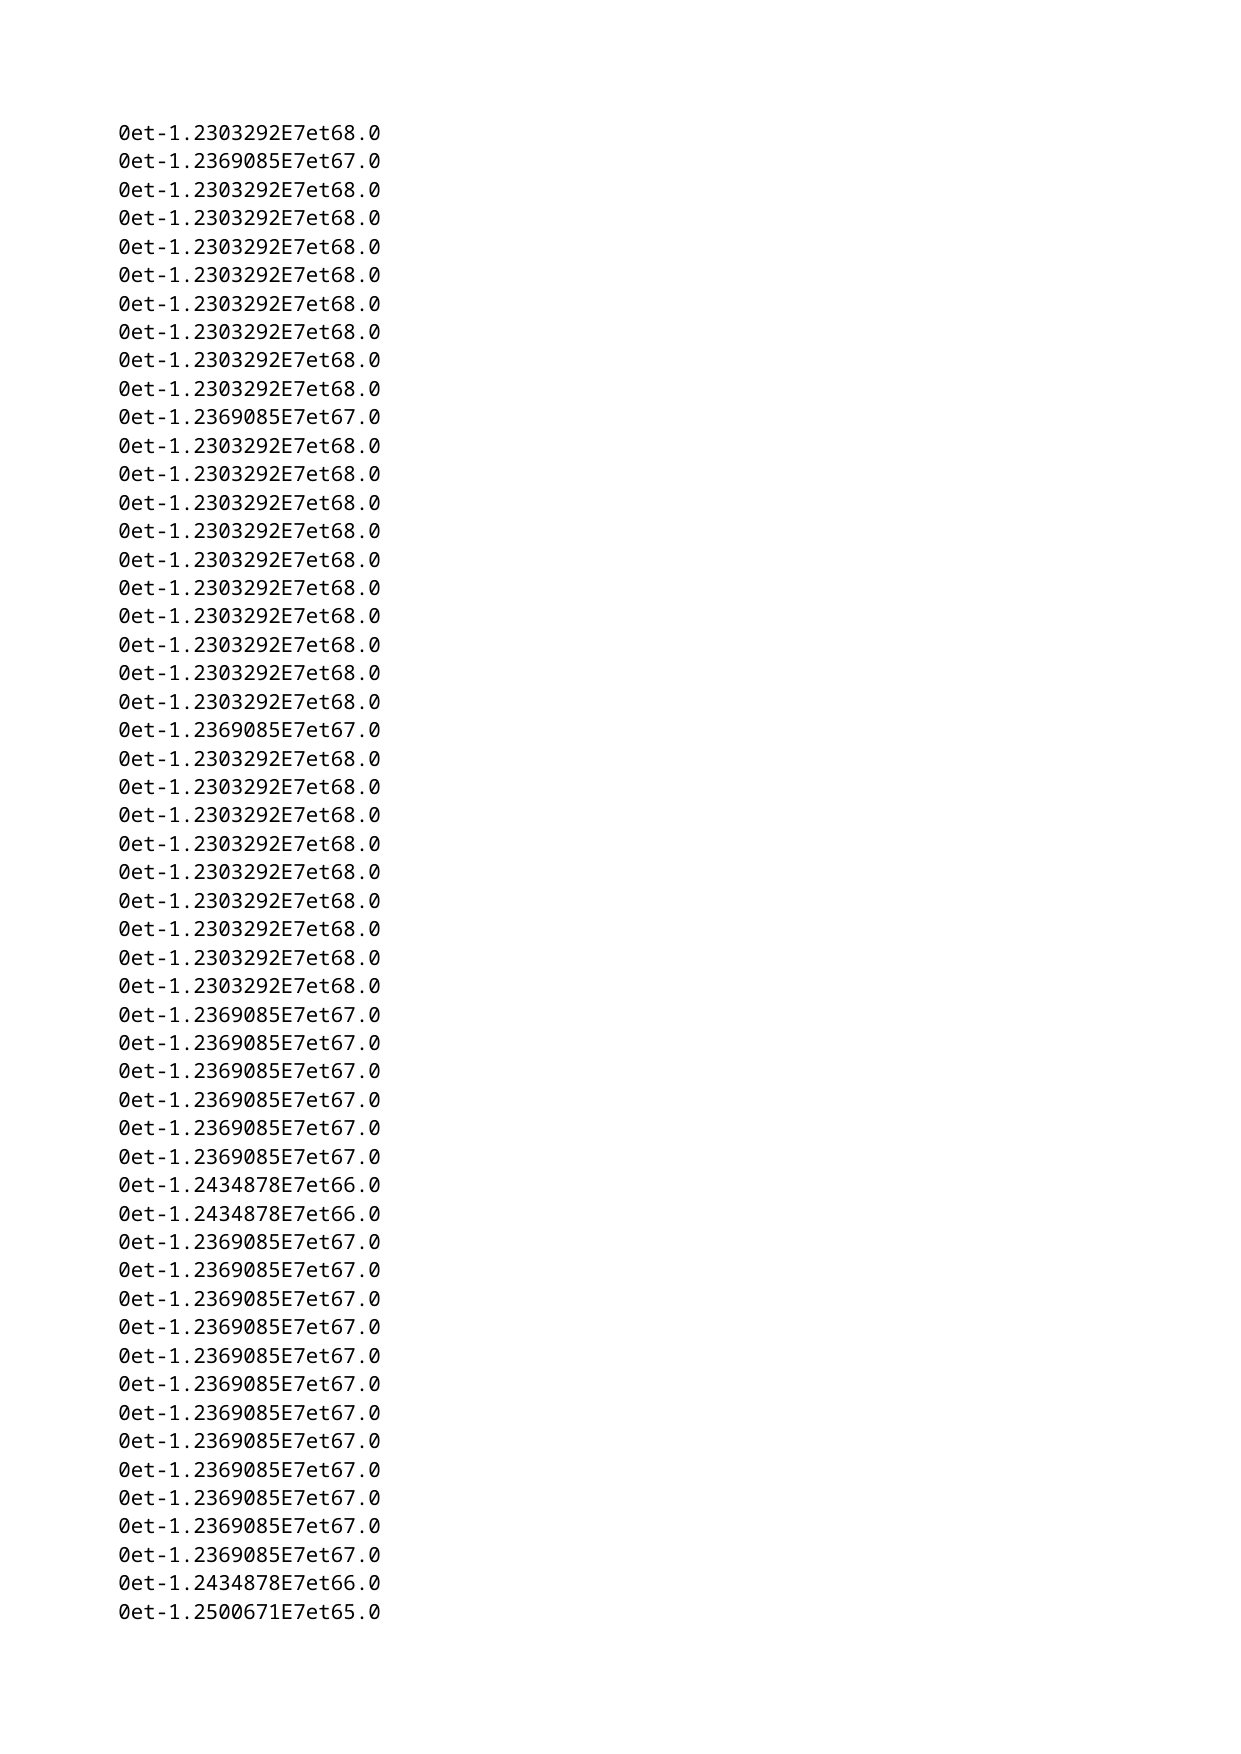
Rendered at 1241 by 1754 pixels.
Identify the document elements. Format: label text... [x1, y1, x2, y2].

text 0et-1.2369085E7et67.0 [118, 1426, 1122, 1455]
text 0et-1.2303292E7et68.0 [118, 772, 1122, 801]
text 0et-1.2369085E7et67.0 [118, 1512, 1122, 1540]
text 0et-1.2303292E7et68.0 [118, 573, 1122, 602]
text 0et-1.2303292E7et68.0 [118, 260, 1122, 289]
text 0et-1.2369085E7et67.0 [118, 1142, 1122, 1170]
text 0et-1.2369085E7et67.0 [118, 1341, 1122, 1369]
text 0et-1.2369085E7et67.0 [118, 1000, 1122, 1028]
text 0et-1.2303292E7et68.0 [118, 886, 1122, 914]
text 0et-1.2369085E7et67.0 [118, 1398, 1122, 1426]
text 0et-1.2369085E7et67.0 [118, 1369, 1122, 1398]
text 0et-1.2303292E7et68.0 [118, 516, 1122, 545]
text 0et-1.2303292E7et68.0 [118, 289, 1122, 317]
text 0et-1.2369085E7et67.0 [118, 1483, 1122, 1512]
text 0et-1.2303292E7et68.0 [118, 971, 1122, 1000]
text 0et-1.2303292E7et68.0 [118, 346, 1122, 374]
text 0et-1.2303292E7et68.0 [118, 744, 1122, 772]
text 0et-1.2303292E7et68.0 [118, 914, 1122, 943]
text 0et-1.2303292E7et68.0 [118, 545, 1122, 573]
text 0et-1.2369085E7et67.0 [118, 1540, 1122, 1568]
text 0et-1.2500671E7et65.0 [118, 1597, 1122, 1625]
text 0et-1.2303292E7et68.0 [118, 374, 1122, 402]
text 0et-1.2303292E7et68.0 [118, 118, 1122, 147]
text 0et-1.2369085E7et67.0 [118, 1227, 1122, 1256]
text 0et-1.2369085E7et67.0 [118, 1028, 1122, 1057]
text 0et-1.2303292E7et68.0 [118, 488, 1122, 516]
text 0et-1.2303292E7et68.0 [118, 857, 1122, 886]
text 0et-1.2303292E7et68.0 [118, 630, 1122, 658]
text 0et-1.2369085E7et67.0 [118, 1256, 1122, 1284]
text 0et-1.2303292E7et68.0 [118, 943, 1122, 971]
text 0et-1.2369085E7et67.0 [118, 1113, 1122, 1142]
text 0et-1.2369085E7et67.0 [118, 1085, 1122, 1113]
text 0et-1.2369085E7et67.0 [118, 715, 1122, 744]
text 0et-1.2303292E7et68.0 [118, 687, 1122, 715]
text 0et-1.2369085E7et67.0 [118, 1057, 1122, 1085]
text 0et-1.2434878E7et66.0 [118, 1170, 1122, 1199]
text 0et-1.2303292E7et68.0 [118, 232, 1122, 260]
text 0et-1.2369085E7et67.0 [118, 402, 1122, 431]
text 0et-1.2303292E7et68.0 [118, 459, 1122, 488]
text 0et-1.2369085E7et67.0 [118, 147, 1122, 175]
text 0et-1.2303292E7et68.0 [118, 431, 1122, 459]
text 0et-1.2303292E7et68.0 [118, 801, 1122, 829]
text 0et-1.2369085E7et67.0 [118, 1284, 1122, 1312]
text 0et-1.2303292E7et68.0 [118, 602, 1122, 630]
text 0et-1.2303292E7et68.0 [118, 317, 1122, 346]
text 0et-1.2434878E7et66.0 [118, 1568, 1122, 1597]
text 0et-1.2303292E7et68.0 [118, 829, 1122, 857]
text 0et-1.2303292E7et68.0 [118, 175, 1122, 203]
text 0et-1.2303292E7et68.0 [118, 203, 1122, 232]
text 0et-1.2434878E7et66.0 [118, 1199, 1122, 1227]
text 0et-1.2303292E7et68.0 [118, 658, 1122, 687]
text 0et-1.2369085E7et67.0 [118, 1312, 1122, 1341]
text 0et-1.2369085E7et67.0 [118, 1455, 1122, 1483]
